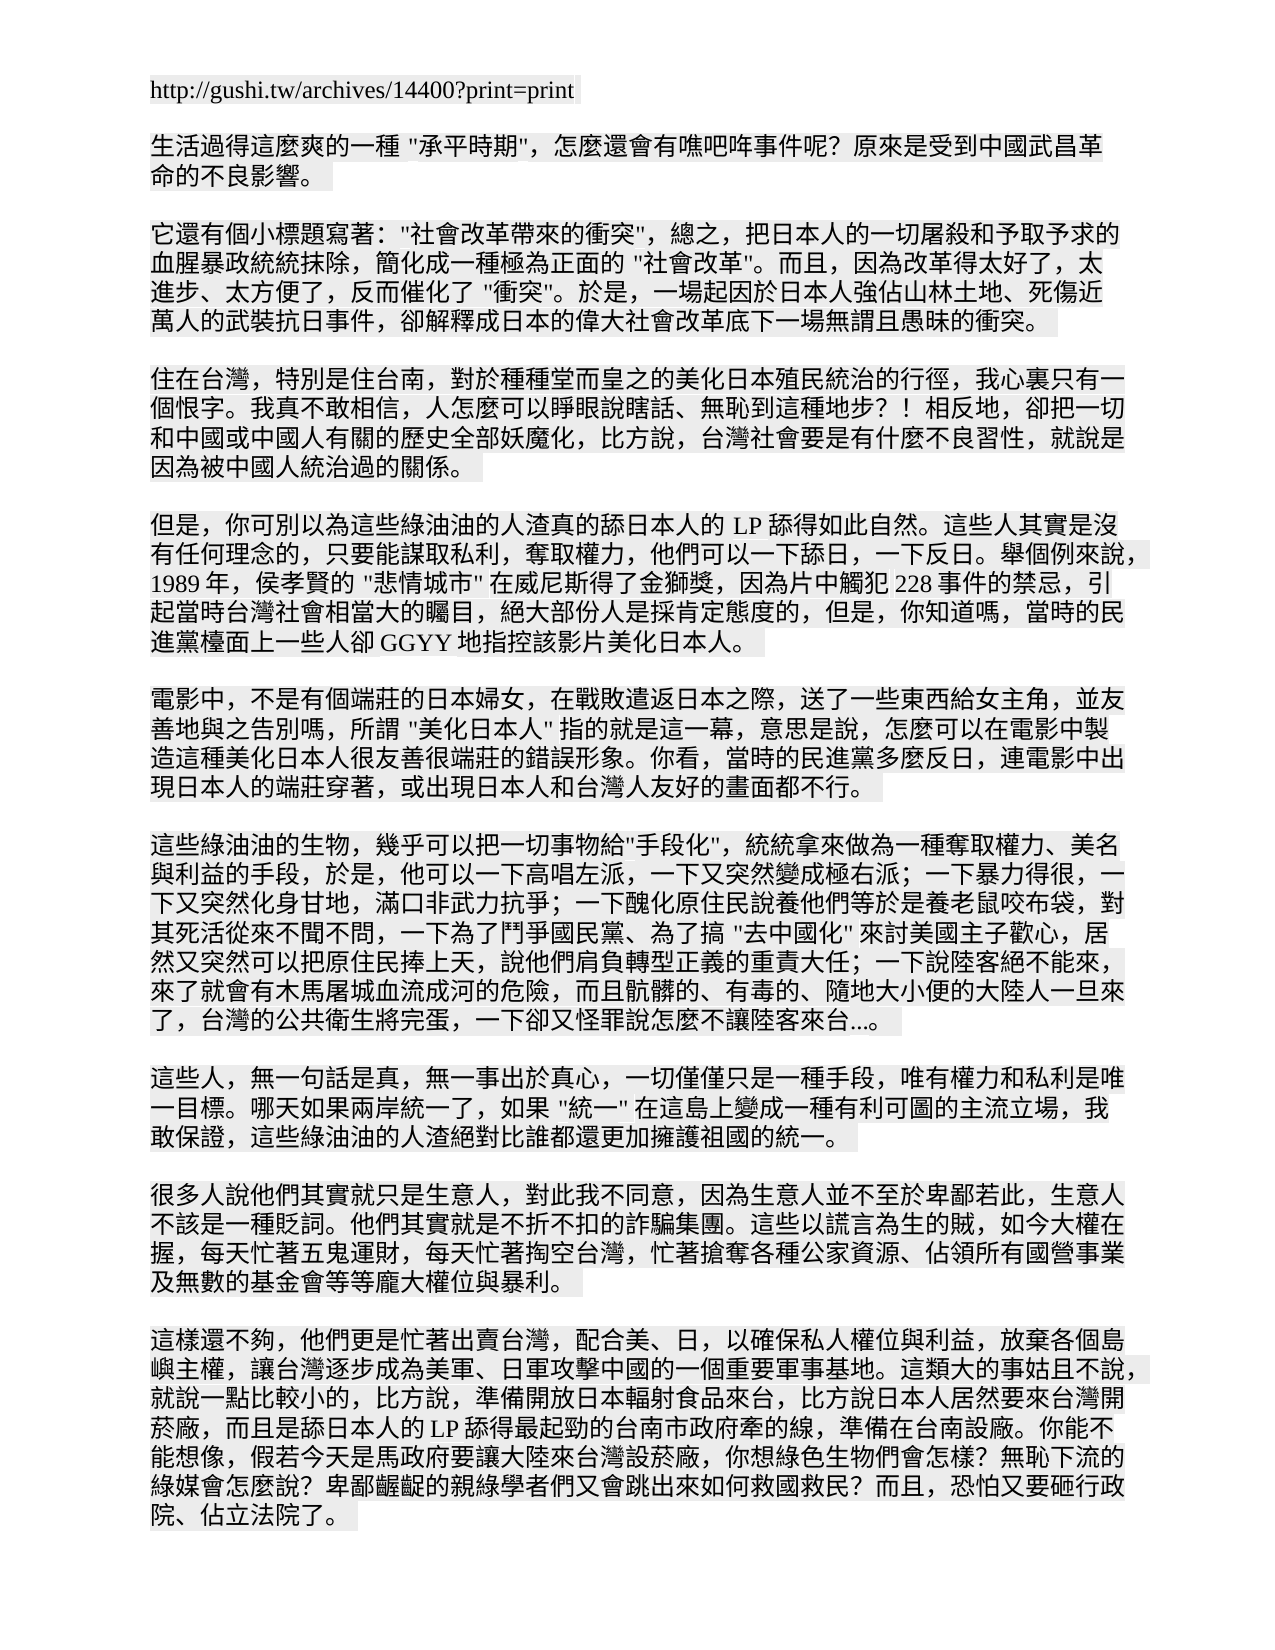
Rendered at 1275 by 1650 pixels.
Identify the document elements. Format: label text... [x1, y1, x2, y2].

text 日本鬼子佔領南京，短短六星期內，屠殺二十到三十萬人，血流成河，並強姦兩萬多名中國婦女，其中許多是先姦後殺，而且是蓄意用變態、殘忍的方式屠殺，連嬰兒、小孩也一個都不放過。人類歷史上，要找到死亡人數更多的大屠殺事件，比比皆是，但要在殘忍與變態程度上找到跟南京大屠殺類似的事件，卻相當罕見。 但是，直到今天，日本鬼子仍然說這一切都不存在，說這是抹黑日本人的謊言。這位新上任的女國防部長居然還說慰安婦是合法的。哪一天，假若日本和祖國打仗吃了敗仗，假若祖國也抓她的女兒來祖國軍隊裏慰安個五年八年，不知道這混蛋還會不會說這是合法。她甚至還稱讚侵略，美化戰爭，說 "戰爭是人類靈魂進化的宗教活動"。日本鬼子的如意算盤是，在美國的庇護下，將可在軍事上為所欲為，重返軍國主義之路。 相較於德國為納粹侵略與屠殺罪行幾十年來不斷地道歉、贖罪，日本人卻反其道而行，不斷竄改歷史教科書，美化這一切極其違反人性的血腥醜陋侵略史。日本人常以恥字自勉，但我實在看不出來日本鬼子哪一點知恥。我這輩子傷不了日本，傷不了美國，但在我的生活中，我始終會盡一切可能去避免讓美國和日本從我身上得到好處，特別是日本，尤為可恨。比方說，日本的產品，我若有其它選擇，我就不買也不用，只要是對日本有利的事，我就盡量不做。 日本鬼子不但曾經傷害祖國，並且也用同樣殘忍的方式屠殺台灣人。很可恨的是，台灣時下當權的這批綠油油的人渣，居然自願當日本人的狗，在教科書上，包括在各種歷史遺跡的告示牌上，百般歌頌日本統治 (這類告示牌台南多得是)；教科書上，甚至連日本 "殖民" 二字都不許出現，連慰安婦是"被迫" 的基本事實也要推翻，硬要說成 "自願"，於是煽動一些無腦蠢材起來進行所謂反課綱。 舉個手邊現成的例子，2013年，台南市長賴啥小，透過台南市文化局出版了一本 "尋訪1915噍吧哖事件"，配有一堆插圖。書中，凡是講到日本的，全是大篇幅的美化；講到抗日，就彷彿是受到中國革命的不良影響所產生的愚昧幼稚行為。 就連台灣人知道要常常洗澡，居然也能說成日本的德政之一，說是日本在台灣的總督府 "嚴格要求台灣人養成勤於灑掃、洗澡的習慣"。台灣人之所以能接受基礎教育，也是因為偉大的日本人在台灣各地 "普遍設立學校"。而且，書裏頭還說，日本人來了之後，交通變得好方便哦，要不是有日本人這麼先進的交通建設，台南玉井的噍吧哖事件之武裝抗日人士，這些 "國家信念模糊" 的愚夫愚婦，這些 "未曾瞭解何謂革命、如何建立國家" 的原住民，哪有可能有效地聯繫動員並且逃避日軍 "搜捕"。 日本人來了，滿滿的德政，讓台灣人既懂得要常常洗澡，更懂得要掃地，書裏頭還說，台灣人也終於能普遍享用 "啤酒、汽水這些新式飲料"。而且，"噍吧哖事件民兵進攻派出所的火攻行動中，飲料空瓶就扮演了重要角色"。 這一章的標題是："承平時期的革命"，意思是說，大家生活過得好棒好爽哦，不信請看它的插畫： http://gushi.tw/archives/14400?print=print 生活過得這麼爽的一種 "承平時期"，怎麼還會有噍吧哖事件呢？原來是受到中國武昌革命的不良影響。 它還有個小標題寫著："社會改革帶來的衝突"，總之，把日本人的一切屠殺和予取予求的血腥暴政統統抹除，簡化成一種極為正面的 "社會改革"。而且，因為改革得太好了，太進步、太方便了，反而催化了 "衝突"。於是，一場起因於日本人強佔山林土地、死傷近萬人的武裝抗日事件，卻解釋成日本的偉大社會改革底下一場無謂且愚昧的衝突。 住在台灣，特別是住台南，對於種種堂而皇之的美化日本殖民統治的行徑，我心裏只有一個恨字。我真不敢相信，人怎麼可以睜眼說瞎話、無恥到這種地步？！相反地，卻把一切和中國或中國人有關的歷史全部妖魔化，比方說，台灣社會要是有什麼不良習性，就說是因為被中國人統治過的關係。 但是，你可別以為這些綠油油的人渣真的舔日本人的 LP 舔得如此自然。這些人其實是沒有任何理念的，只要能謀取私利，奪取權力，他們可以一下舔日，一下反日。舉個例來說，1989年，侯孝賢的 "悲情城市" 在威尼斯得了金獅獎，因為片中觸犯228事件的禁忌，引起當時台灣社會相當大的矚目，絕大部份人是採肯定態度的，但是，你知道嗎，當時的民進黨檯面上一些人卻GGYY地指控該影片美化日本人。 電影中，不是有個端莊的日本婦女，在戰敗遣返日本之際，送了一些東西給女主角，並友善地與之告別嗎，所謂 "美化日本人" 指的就是這一幕，意思是說，怎麼可以在電影中製造這種美化日本人很友善很端莊的錯誤形象。你看，當時的民進黨多麼反日，連電影中出現日本人的端莊穿著，或出現日本人和台灣人友好的畫面都不行。 這些綠油油的生物，幾乎可以把一切事物給"手段化"，統統拿來做為一種奪取權力、美名與利益的手段，於是，他可以一下高唱左派，一下又突然變成極右派；一下暴力得很，一下又突然化身甘地，滿口非武力抗爭；一下醜化原住民說養他們等於是養老鼠咬布袋，對其死活從來不聞不問，一下為了鬥爭國民黨、為了搞 "去中國化" 來討美國主子歡心，居然又突然可以把原住民捧上天，說他們肩負轉型正義的重責大任；一下說陸客絕不能來，來了就會有木馬屠城血流成河的危險，而且骯髒的、有毒的、隨地大小便的大陸人一旦來了，台灣的公共衛生將完蛋，一下卻又怪罪說怎麼不讓陸客來台...。 這些人，無一句話是真，無一事出於真心，一切僅僅只是一種手段，唯有權力和私利是唯一目標。哪天如果兩岸統一了，如果 "統一" 在這島上變成一種有利可圖的主流立場，我敢保證，這些綠油油的人渣絕對比誰都還更加擁護祖國的統一。 很多人說他們其實就只是生意人，對此我不同意，因為生意人並不至於卑鄙若此，生意人不該是一種貶詞。他們其實就是不折不扣的詐騙集團。這些以謊言為生的賊，如今大權在握，每天忙著五鬼運財，每天忙著掏空台灣，忙著搶奪各種公家資源、佔領所有國營事業及無數的基金會等等龐大權位與暴利。 這樣還不夠，他們更是忙著出賣台灣，配合美、日，以確保私人權位與利益，放棄各個島嶼主權，讓台灣逐步成為美軍、日軍攻擊中國的一個重要軍事基地。這類大的事姑且不說，就說一點比較小的，比方說，準備開放日本輻射食品來台，比方說日本人居然要來台灣開菸廠，而且是舔日本人的LP舔得最起勁的台南市政府牽的線，準備在台南設廠。你能不能想像，假若今天是馬政府要讓大陸來台灣設菸廠，你想綠色生物們會怎樣？無恥下流的綠媒會怎麼說？卑鄙齷齪的親綠學者們又會跳出來如何救國救民？而且，恐怕又要砸行政院、佔立法院了。 這當然也相對突顯出藍營這一邊的麻木不仁與無能，沒有半點反抗能力，只能任人宰割，只能任是非與價值沉淪。綠營之所以往往非常團結是因為，它不是一個黨，而是一種廣義結盟的幫派，利益均霑；只要對幫派盡忠效力者，大家都能分到無數的好處，所以大家都會為它拼命。藍營卻缺少這樣一種幫派文化，甚至還會互相扯後腿，內鬥內行，外鬥外行。總之，台灣的將來是十分可悲的。 陳真2016.08.05. ======================= 日新女防相否定南京屠殺 稱慰安婦一切合法 http://photo.chinatimes.com/20160803006098-260803 中時電子報 陳慶餘 2016年08月03日 日本首相安倍晉三今日改組內閣，其中，安倍親信、自民黨政務調查會長稻田朋美，獲提拔為防衞大臣，成為繼新上任東京都知事小池百合子後，日本第二位擔當此職的女性。但是由於她曾否認南京大屠殺，稱慰安婦在戰時合法，因此本次任命在日本國內外引起爭議。 現年 57 歲的稻田朋美屬強硬派，政治理念與安倍相近，同樣支持解禁集體自衞權。她曾在去年表示，每名日本年輕男子都應該到自衛隊服役，以鍛鍊他們的意志。她更指出「戰爭是人類靈魂進化的宗教活動。」屢屢勁爆發言的她，不免讓人捏把冷汗。 稻田多次參拜靖國神社，也曾對遠東國際軍事法庭，在東京審判二戰甲級戰犯的「東京審判」提出質疑，指南京大屠殺為「新聞謊言」，更稱徵召慰安婦在戰時合法。她在上周要求搬走首爾日本大使館前的慰安婦像。另外，她也曾對南海問題及獨島（日本稱竹島）問題等敏感題材，發表具爭議言論。 ================= 反菸團體抗議 要林全撤日本菸廠執照 中央社 2016年8月4日 （中央社記者戴雅真台北4日電）日本菸商去年在台南建廠，董氏基金會等團體今天赴行政院抗議，要求行政院長林全立即撤銷日本菸商營運執照。 董氏基金會、台灣醫界菸害防制聯盟、台灣國際醫學聯盟、消費者文教基金會等民間團體赴行政院遞交陳情書，家有3個小孩的陳姓夫妻也帶著孩子們一同抗議，高舉標語「勿讓台灣下一代成為菸商的小肥羊」。 抗議團體表示，日本菸商去年7月遭指出，在政府護航下於台南建造菸廠，監察院去年12月提出行政糾正，但財政部日前已核發日本菸廠的營運執照。台灣每年消費的7.6億包日本菸品，幾年後就可就地生產，不用再繳新台幣30億元關稅給台灣。 董氏基金會執行長姚思遠表示，前總統馬英九領導的行政院，在監察院糾正下，對菸商營運申請不敢有所動作。今年5月新政府上任後，菸商立刻向行政院要求進行製菸廠現場審查，希望取得營業執照。財政部6月18日率同相關部會到台南視察，菸商上個月順利取得營業執照。對這樣的決策感到非常困惑、遺憾。 抗議團體遞交陳情書，由行政院財政主計金融處長蕭家旗出面接受，他表示會如實將抗議團體意見轉達給林全。1050804 [150, 75, 1125, 1559]
